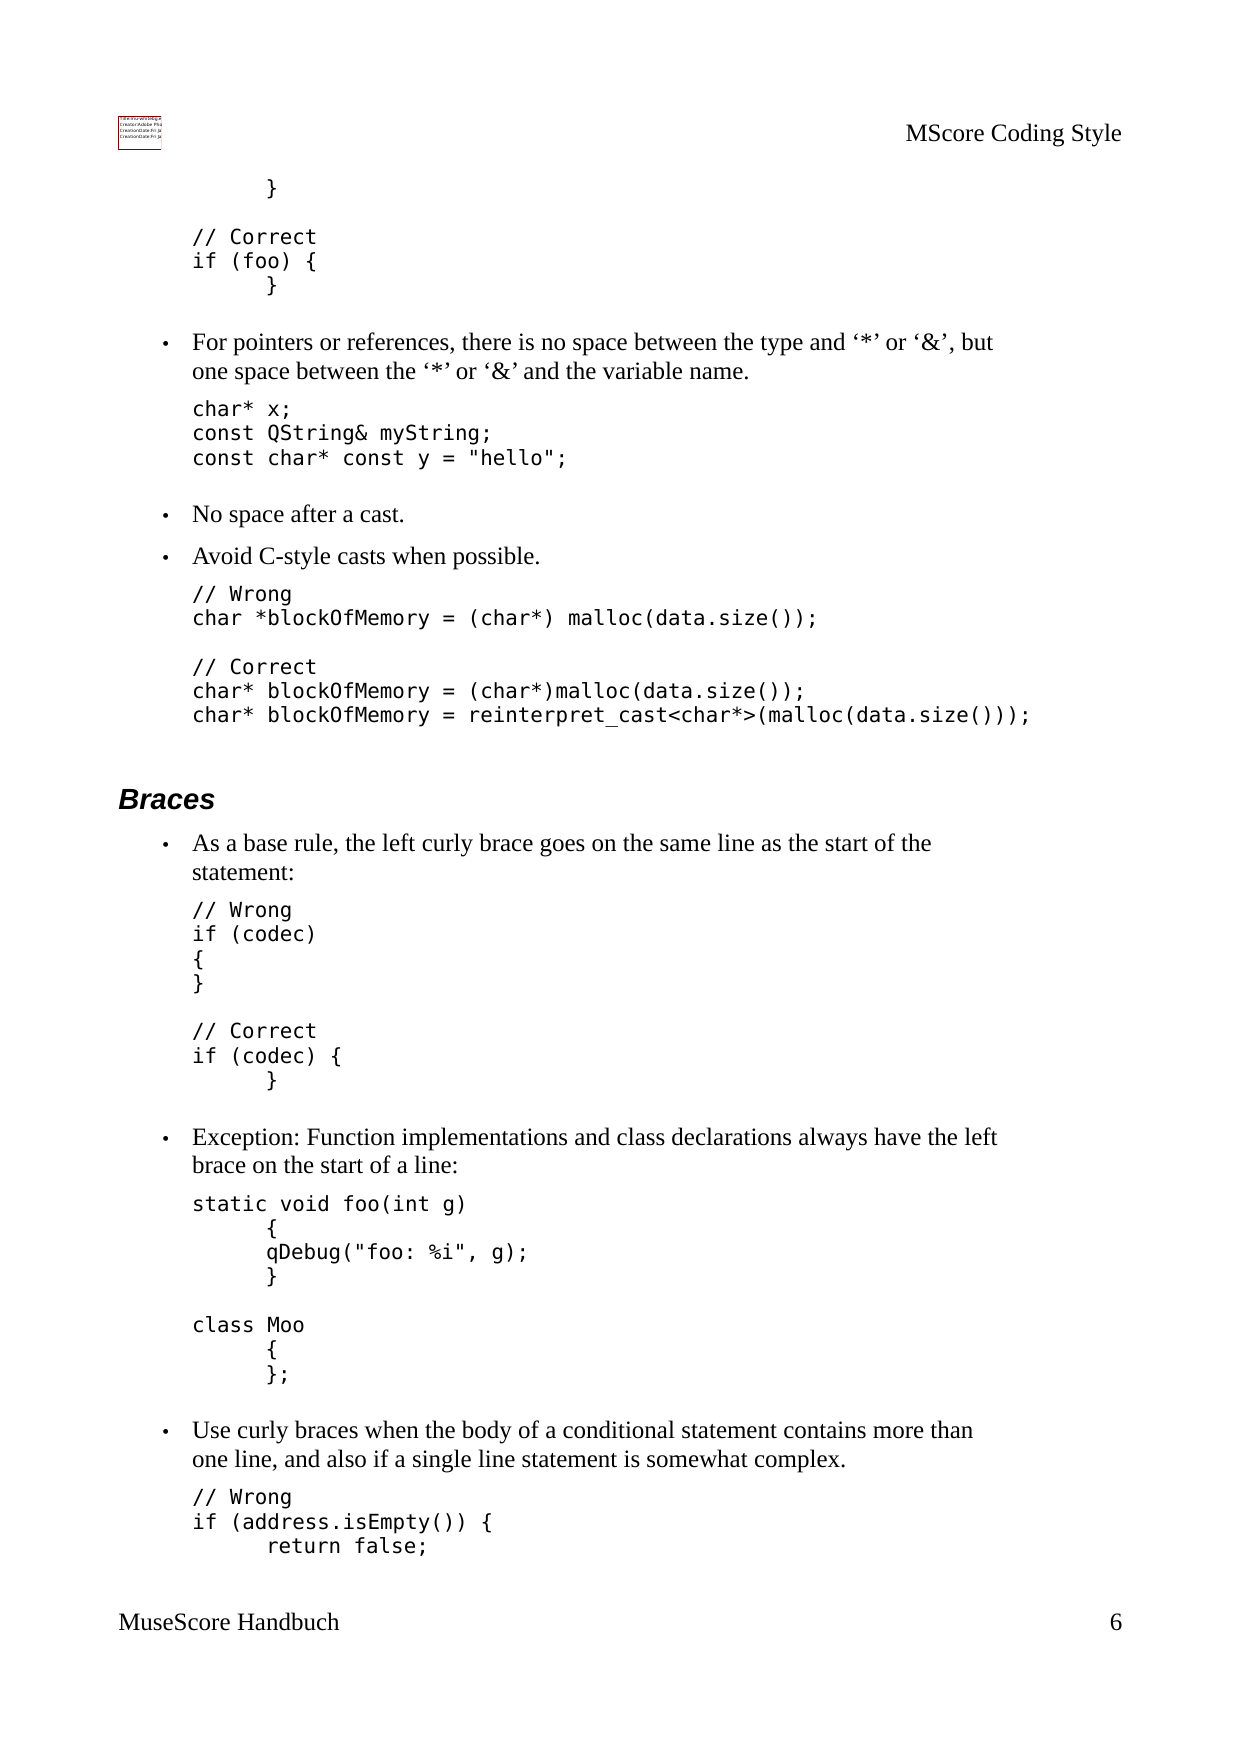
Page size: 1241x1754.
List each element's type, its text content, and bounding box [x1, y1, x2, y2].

list char* blockOfMemory = reinterpret_cast<char*>(malloc(data.size())); [162, 703, 1122, 728]
list static void foo(int g) [162, 1192, 1122, 1216]
list No space after a cast. [162, 499, 1004, 528]
list { [236, 1337, 1122, 1362]
list // Correct [162, 225, 1122, 249]
list // Correct [162, 655, 1122, 679]
list const QString& myString; [162, 421, 1122, 446]
list } [236, 176, 1122, 201]
list Use curly braces when the body of a conditional statement contains more than one line, and also if a single line statement is somewhat complex. [162, 1415, 1004, 1473]
list const char* const y = "hello"; [162, 446, 1122, 470]
list // Correct [162, 1019, 1122, 1044]
list } [236, 1068, 1122, 1092]
list Exception: Function implementations and class declarations always have the left brace on the start of a line: [162, 1122, 1004, 1179]
list class Moo [162, 1313, 1122, 1337]
text return false; [118, 1534, 1122, 1558]
list // Wrong [162, 582, 1122, 606]
list }; [236, 1362, 1122, 1386]
list } [236, 273, 1122, 298]
list char* blockOfMemory = (char*)malloc(data.size()); [162, 679, 1122, 703]
list For pointers or references, there is no space between the type and ‘*’ or ‘&’, but one space between the ‘*’ or ‘&’ and the variable name. [162, 327, 1004, 385]
list // Wrong [162, 898, 1122, 922]
list { [162, 947, 1122, 971]
subtitle Braces [118, 782, 1122, 816]
list } [162, 971, 1122, 995]
list if (codec) [162, 922, 1122, 947]
text // Wrong [118, 1485, 1122, 1510]
list } [236, 1264, 1122, 1289]
text if (address.isEmpty()) { [118, 1510, 1122, 1534]
list char* x; [162, 397, 1122, 421]
list qDebug("foo: %i", g); [162, 1240, 1122, 1264]
list Avoid C-style casts when possible. [162, 541, 1004, 569]
list As a base rule, the left curly brace goes on the same line as the start of the statement: [162, 828, 1004, 886]
list char *blockOfMemory = (char*) malloc(data.size()); [162, 606, 1122, 631]
list { [236, 1216, 1122, 1240]
list if (foo) { [162, 249, 1122, 273]
list if (codec) { [162, 1044, 1122, 1068]
